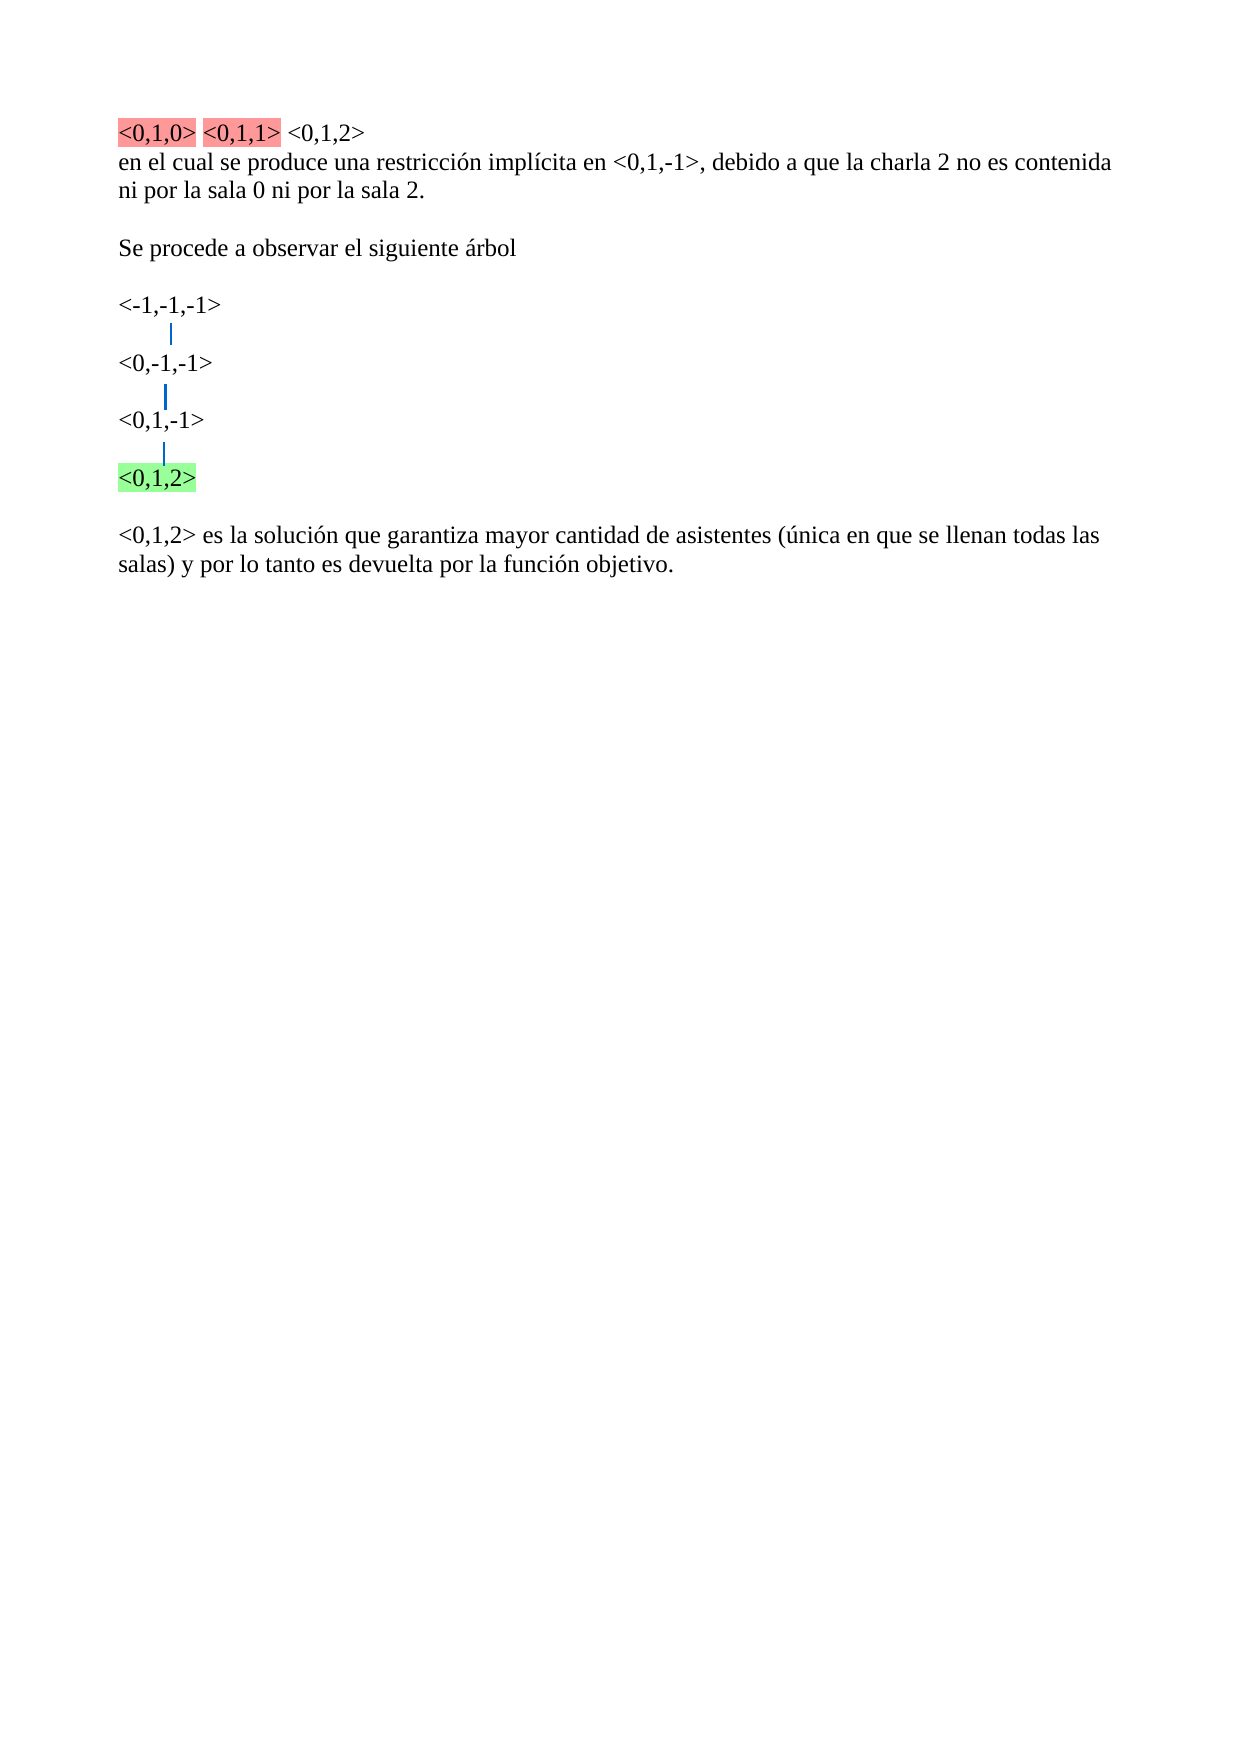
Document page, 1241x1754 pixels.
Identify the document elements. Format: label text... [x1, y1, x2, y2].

text <-1,-1,-1> [118, 291, 1122, 319]
text <0,-1,-1> [118, 348, 1122, 377]
text <0,1,2> es la solución que garantiza mayor cantidad de asistentes (única en que se llenan todas las salas) y por lo tanto es devuelta por la función objetivo. [118, 521, 1122, 578]
text <0,1,-1> [118, 406, 1122, 434]
text <0,1,0> <0,1,1> <0,1,2> [118, 118, 1122, 147]
text en el cual se produce una restricción implícita en <0,1,-1>, debido a que la charla 2 no es contenida ni por la sala 0 ni por la sala 2. [118, 147, 1122, 204]
text <0,1,2> [118, 463, 1122, 492]
text Se procede a observar el siguiente árbol [118, 233, 1122, 262]
